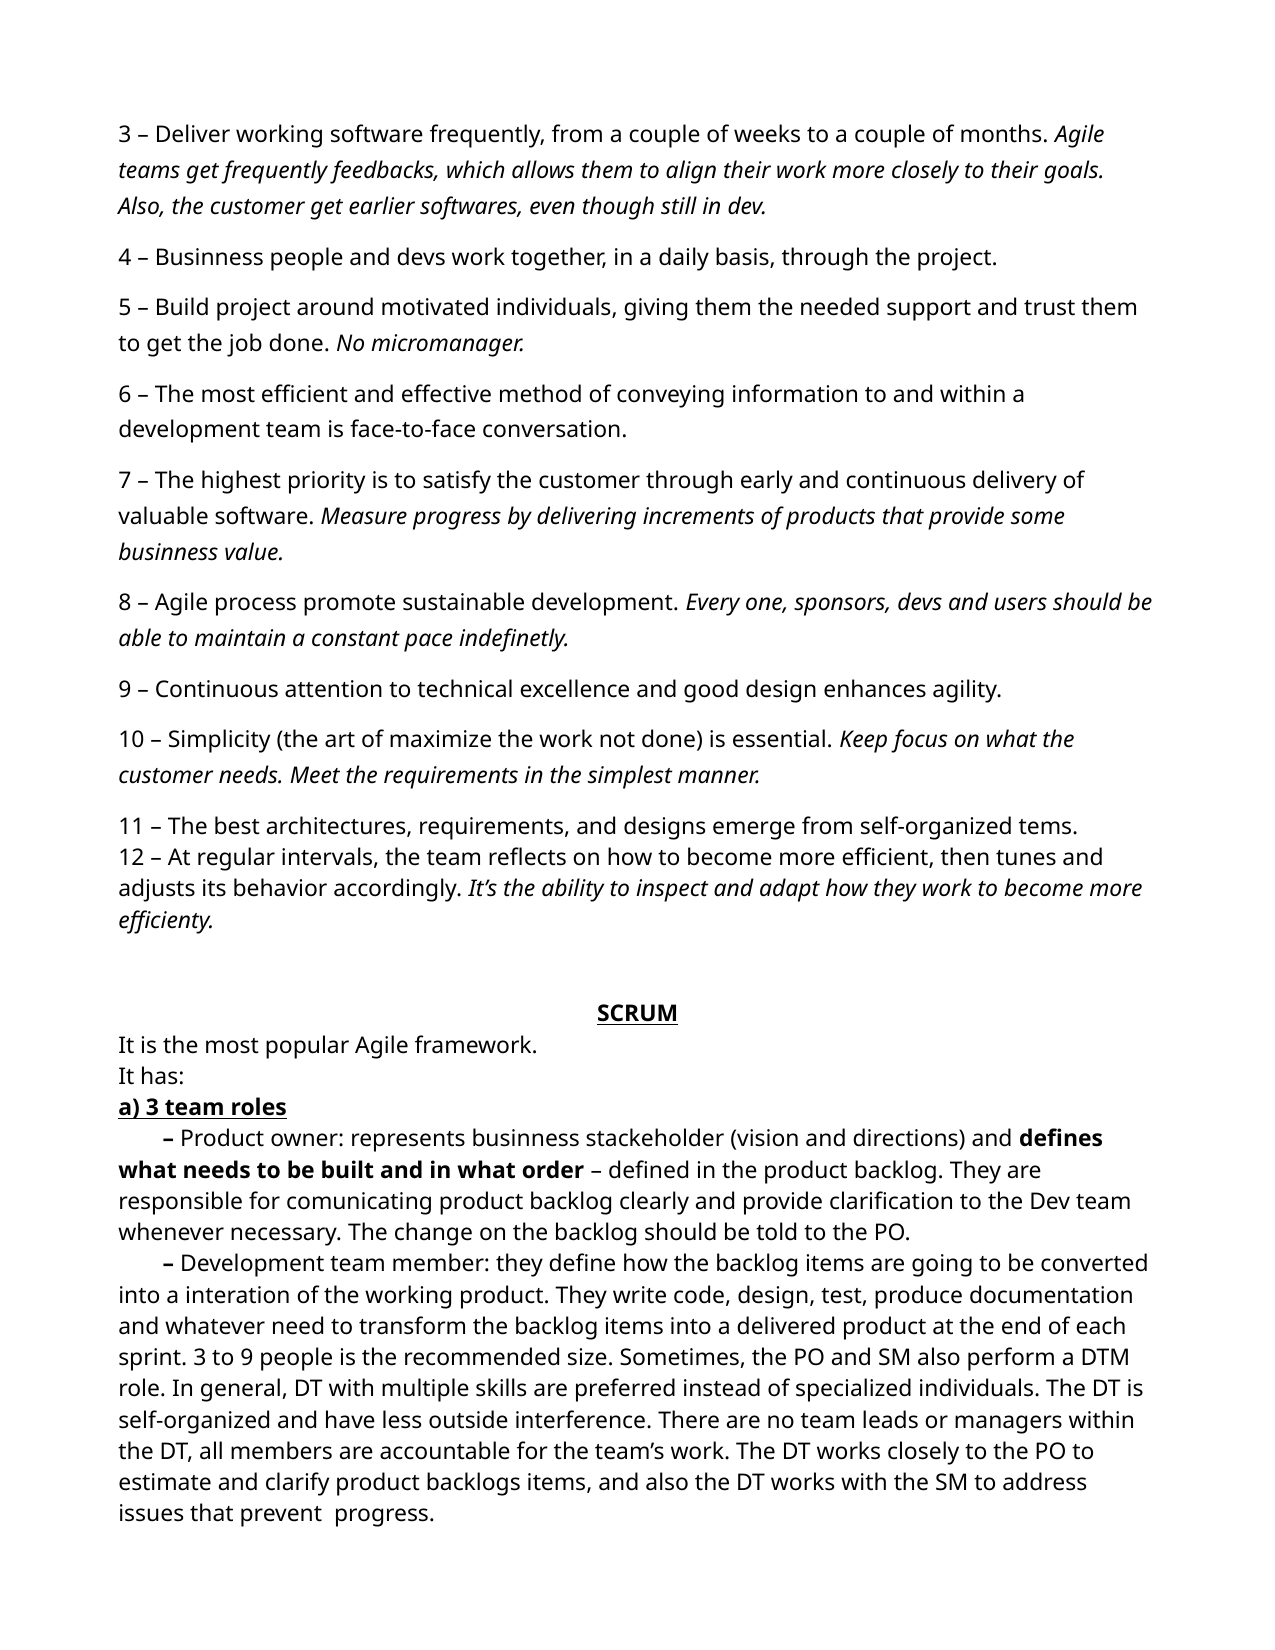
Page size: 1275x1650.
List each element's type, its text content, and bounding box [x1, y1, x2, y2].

text 10 – Simplicity (the art of maximize the work not done) is essential. Keep focus on what the customer needs. Meet the requirements in the simplest manner. [118, 723, 1157, 791]
text 8 – Agile process promote sustainable development. Every one, sponsors, devs and users should be able to maintain a constant pace indefinetly. [118, 586, 1157, 653]
text It has: [118, 1060, 1157, 1091]
text 12 – At regular intervals, the team reflects on how to become more efficient, then tunes and adjusts its behavior accordingly. It’s the ability to inspect and adapt how they work to become more efficienty. [118, 841, 1157, 935]
text – Development team member: they define how the backlog items are going to be converted into a interation of the working product. They write code, design, test, produce documentation and whatever need to transform the backlog items into a delivered product at the end of each sprint. 3 to 9 people is the recommended size. Sometimes, the PO and SM also perform a DTM role. In general, DT with multiple skills are preferred instead of specialized individuals. The DT is self-organized and have less outside interference. There are no team leads or managers within the DT, all members are accountable for the team’s work. The DT works closely to the PO to estimate and clarify product backlogs items, and also the DT works with the SM to address issues that prevent progress. [118, 1247, 1157, 1528]
text 6 – The most efficient and effective method of conveying information to and within a development team is face-to-face conversation. [118, 377, 1157, 445]
text 4 – Businness people and devs work together, in a daily basis, through the project. [118, 241, 1157, 272]
text 11 – The best architectures, requirements, and designs emerge from self-organized tems. [118, 810, 1157, 841]
text 5 – Build project around motivated individuals, giving them the needed support and trust them to get the job done. No micromanager. [118, 291, 1157, 358]
text 3 – Deliver working software frequently, from a couple of weeks to a couple of months. Agile teams get frequently feedbacks, which allows them to align their work more closely to their goals. Also, the customer get earlier softwares, even though still in dev. [118, 118, 1157, 221]
text 7 – The highest priority is to satisfy the customer through early and continuous delivery of valuable software. Measure progress by delivering increments of products that provide some businness value. [118, 464, 1157, 567]
text It is the most popular Agile framework. [118, 1028, 1157, 1060]
text – Product owner: represents businness stackeholder (vision and directions) and defines what needs to be built and in what order – defined in the product backlog. They are responsible for comunicating product backlog clearly and provide clarification to the Dev team whenever necessary. The change on the backlog should be told to the PO. [118, 1122, 1157, 1247]
text SCRUM [118, 997, 1157, 1028]
text a) 3 team roles [118, 1091, 1157, 1122]
text 9 – Continuous attention to technical excellence and good design enhances agility. [118, 673, 1157, 704]
